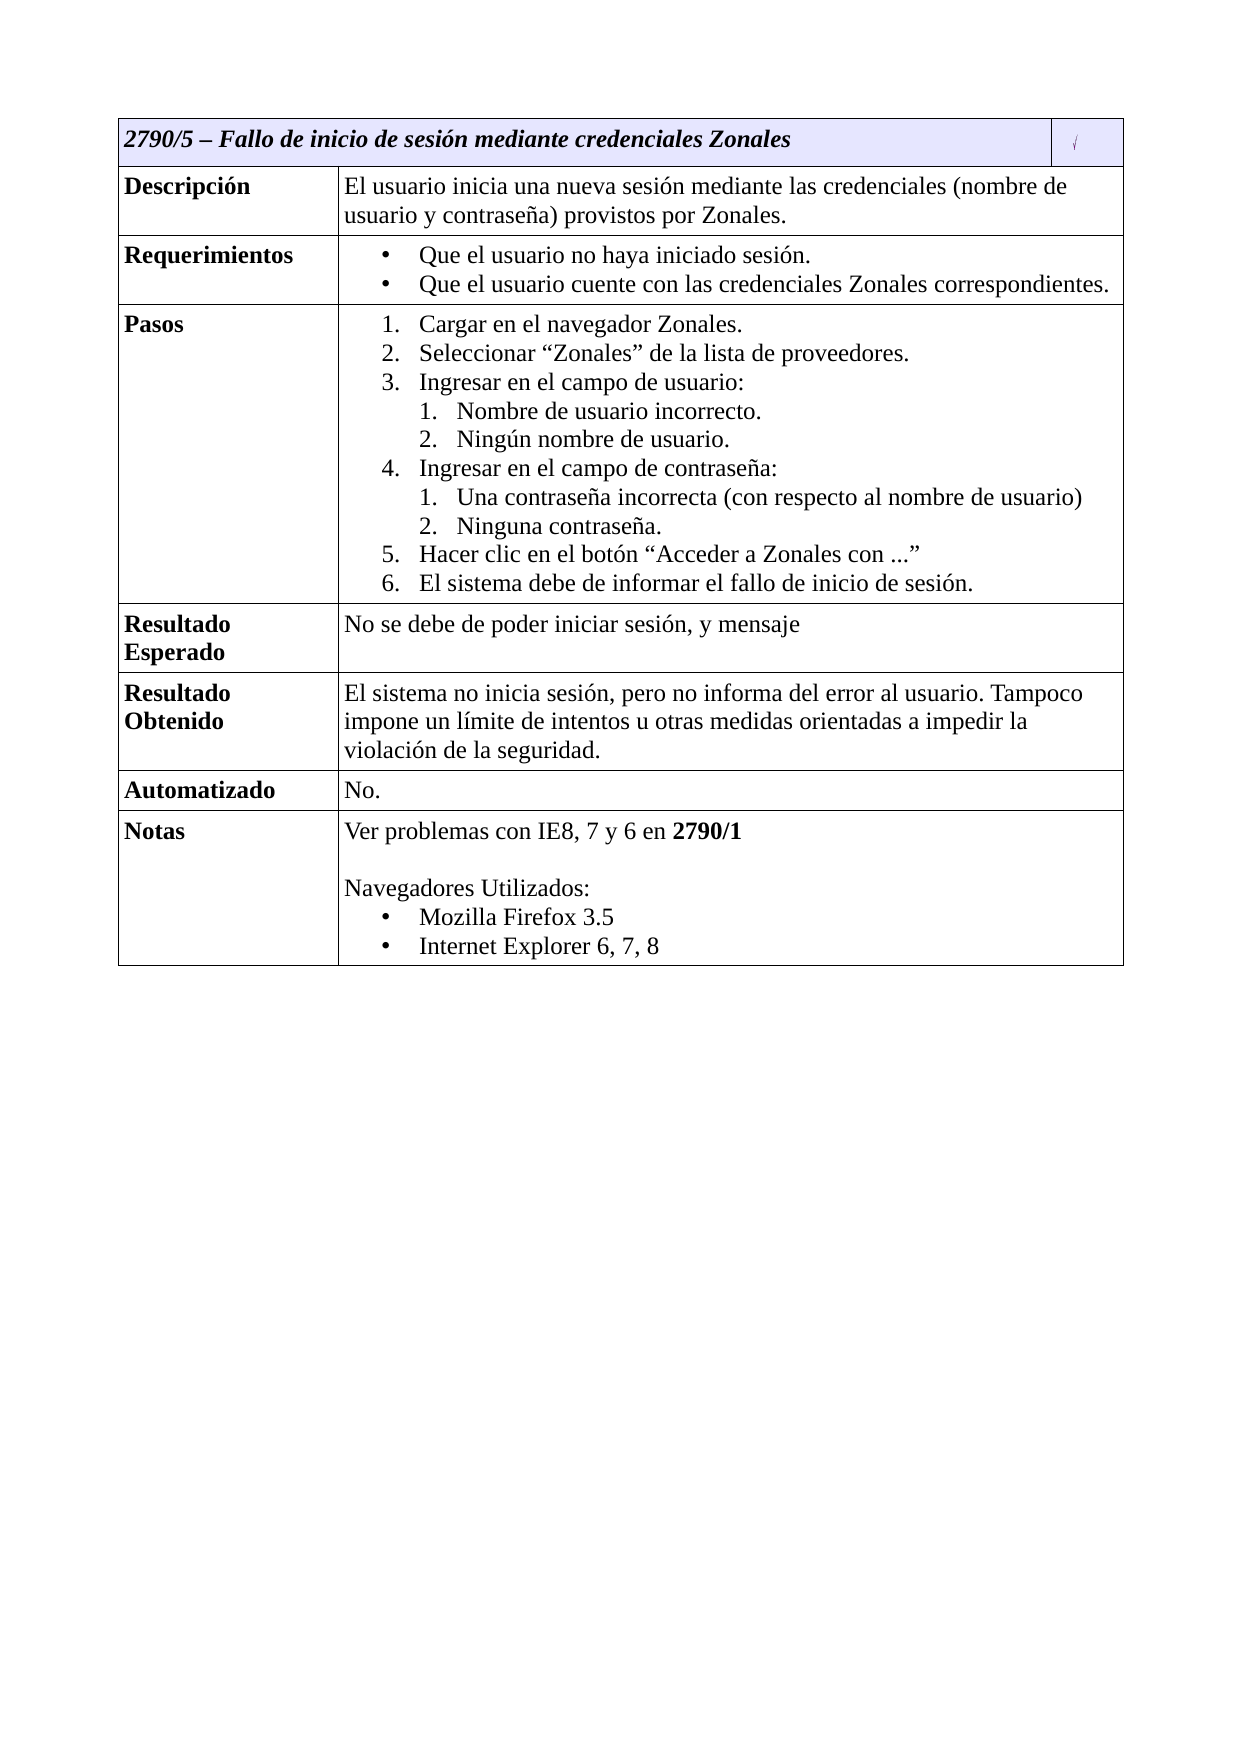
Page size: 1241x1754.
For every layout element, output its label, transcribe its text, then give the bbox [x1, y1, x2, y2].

table_cell Requerimientos [119, 236, 338, 304]
table_cell Resultado Obtenido [119, 673, 338, 770]
table_cell Pasos [119, 305, 338, 603]
table_cell Cargar en el navegador Zonales. Seleccionar “Zonales” de la lista de proveedores. Ingresar en el campo de usuario: Nombre de usuario incorrecto. Ningún nombre de usuario. Ingresar en el campo de contraseña: Una contraseña incorrecta (con respecto al nombre de usuario) Ninguna contraseña. Hacer clic en el botón “Acceder a Zonales con ...” El sistema debe de informar el fallo de inicio de sesión. [339, 305, 1123, 603]
table_cell Ver problemas con IE8, 7 y 6 en 2790/1 Navegadores Utilizados: Mozilla Firefox 3.5 Internet Explorer 6, 7, 8 [339, 811, 1123, 965]
table_cell Automatizado [119, 771, 338, 810]
table_cell El usuario inicia una nueva sesión mediante las credenciales (nombre de usuario y contraseña) provistos por Zonales. [339, 167, 1123, 235]
table_cell El sistema no inicia sesión, pero no informa del error al usuario. Tampoco impone un límite de intentos u otras medidas orientadas a impedir la violación de la seguridad. [339, 673, 1123, 770]
table_cell No. [339, 771, 1123, 810]
table_header 2790/5 – Fallo de inicio de sesión mediante credenciales Zonales [119, 119, 1051, 166]
table_cell Resultado Esperado [119, 604, 338, 672]
table_header [1052, 119, 1123, 166]
table_cell Que el usuario no haya iniciado sesión. Que el usuario cuente con las credenciales Zonales correspondientes. [339, 236, 1123, 304]
table_cell Descripción [119, 167, 338, 235]
table_cell Notas [119, 811, 338, 965]
picture [1073, 133, 1078, 151]
table_cell No se debe de poder iniciar sesión, y mensaje [339, 604, 1123, 672]
